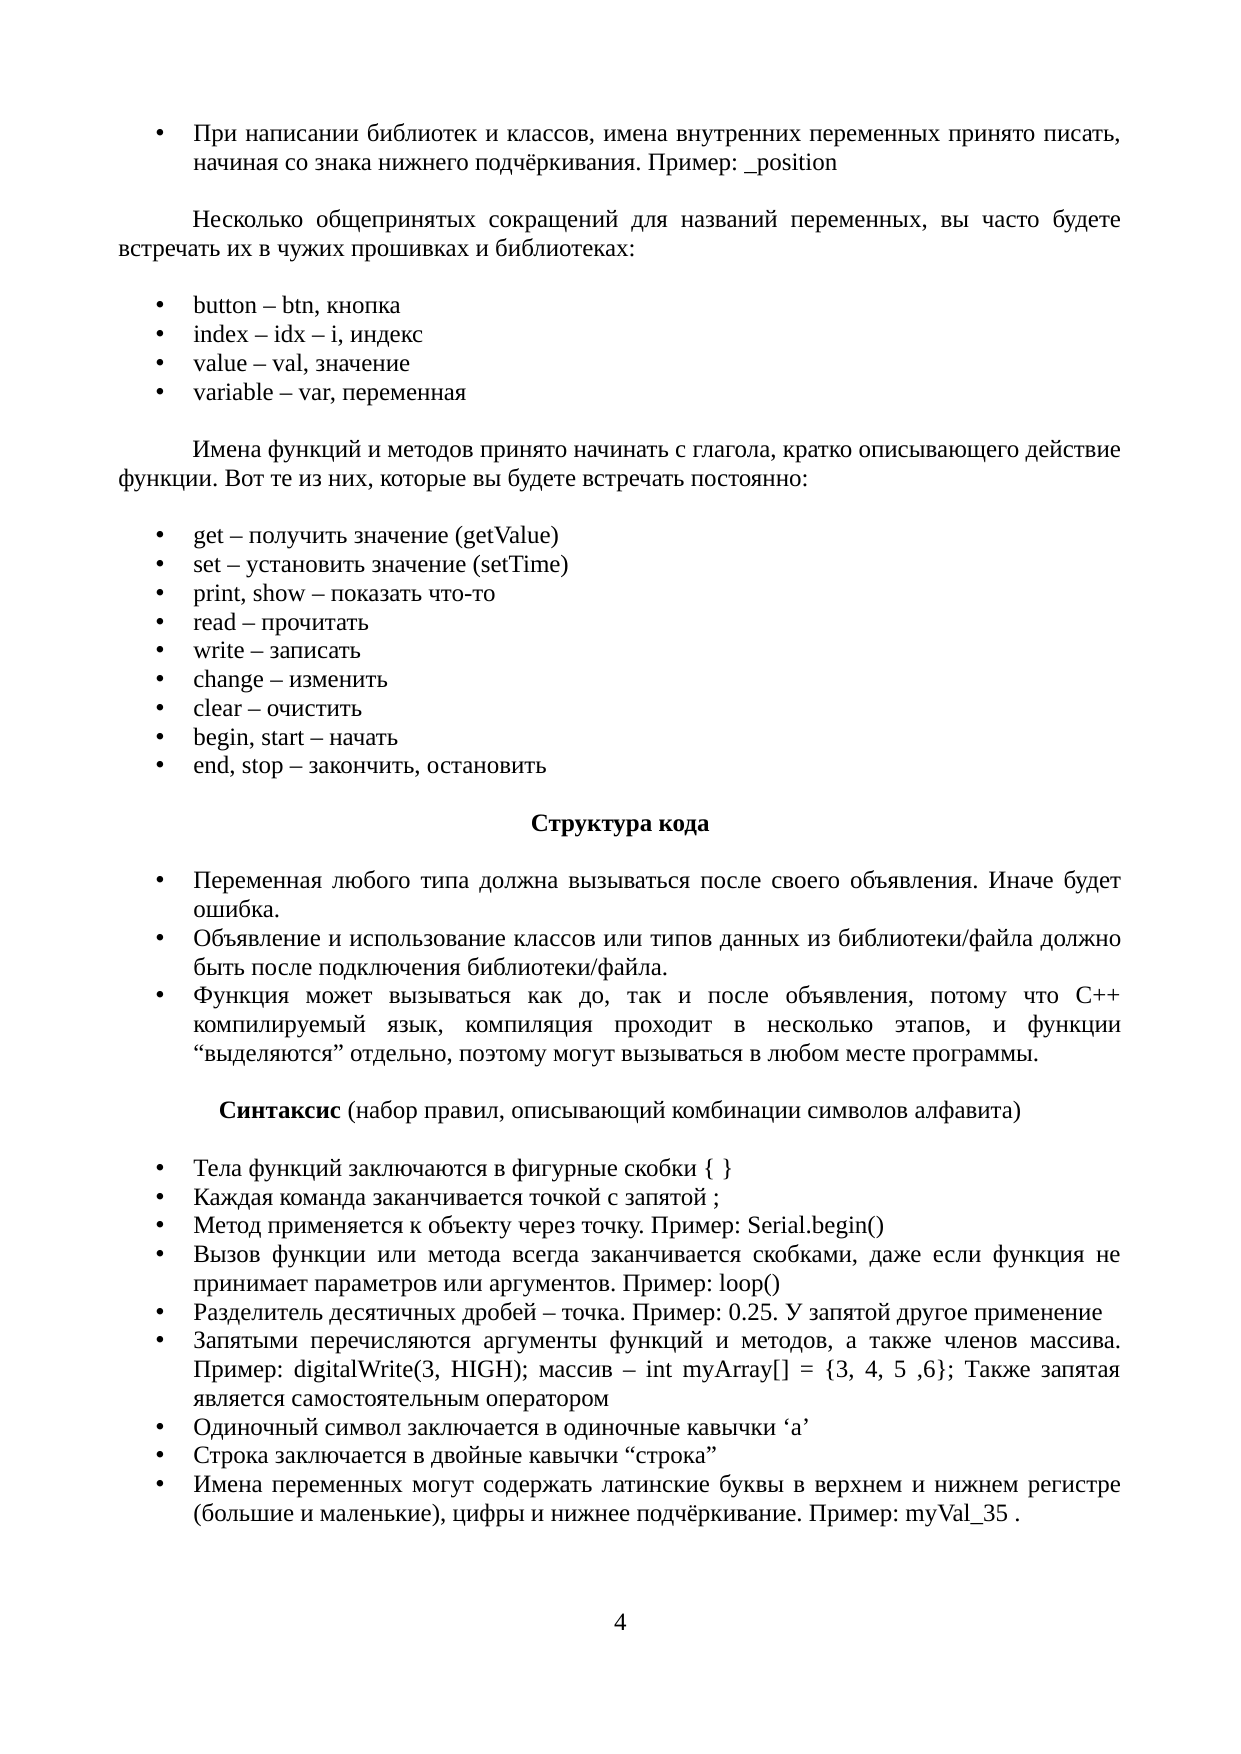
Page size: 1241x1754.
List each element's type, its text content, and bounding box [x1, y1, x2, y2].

list read – прочитать [156, 607, 1122, 636]
list Имена переменных могут содержать латинские буквы в верхнем и нижнем регистре (большие и маленькие), цифры и нижнее подчёркивание. Пример: myVal_35 . [156, 1469, 1122, 1527]
list index – idx – i, индекс [156, 319, 1122, 348]
list Объявление и использование классов или типов данных из библиотеки/файла должно быть после подключения библиотеки/файла. [156, 923, 1122, 981]
text Синтаксис (набор правил, описывающий комбинации символов алфавита) [118, 1096, 1122, 1124]
list Функция может вызываться как до, так и после объявления, потому что C++ компилируемый язык, компиляция проходит в несколько этапов, и функции “выделяются” отдельно, поэтому могут вызываться в любом месте программы. [156, 981, 1122, 1067]
list Одиночный символ заключается в одиночные кавычки ‘а’ [156, 1412, 1122, 1441]
list print, show – показать что-то [156, 578, 1122, 607]
list change – изменить [156, 664, 1122, 693]
text Несколько общепринятых сокращений для названий переменных, вы часто будете встречать их в чужих прошивках и библиотеках: [118, 204, 1122, 262]
list Тела функций заключаются в фигурные скобки { } [156, 1153, 1122, 1182]
list value – val, значение [156, 348, 1122, 377]
list begin, start – начать [156, 722, 1122, 751]
text Структура кода [118, 808, 1122, 837]
list Каждая команда заканчивается точкой с запятой ; [156, 1182, 1122, 1211]
list set – установить значение (setTime) [156, 549, 1122, 578]
text Имена функций и методов принято начинать с глагола, кратко описывающего действие функции. Вот те из них, которые вы будете встречать постоянно: [118, 434, 1122, 492]
list write – записать [156, 636, 1122, 664]
list Запятыми перечисляются аргументы функций и методов, а также членов массива. Пример: digitalWrite(3, HIGH); массив – int myArray[] = {3, 4, 5 ,6}; Также запятая является самостоятельным оператором [156, 1326, 1122, 1412]
list Строка заключается в двойные кавычки “строка” [156, 1441, 1122, 1469]
list get – получить значение (getValue) [156, 521, 1122, 549]
list variable – var, переменная [156, 377, 1122, 406]
list Разделитель десятичных дробей – точка. Пример: 0.25. У запятой другое применение [156, 1297, 1122, 1326]
list button – btn, кнопка [156, 291, 1122, 319]
list end, stop – закончить, остановить [156, 751, 1122, 779]
list Метод применяется к объекту через точку. Пример: Serial.begin() [156, 1211, 1122, 1239]
list Переменная любого типа должна вызываться после своего объявления. Иначе будет ошибка. [156, 866, 1122, 923]
list При написании библиотек и классов, имена внутренних переменных принято писать, начиная со знака нижнего подчёркивания. Пример: _position [156, 118, 1122, 176]
list Вызов функции или метода всегда заканчивается скобками, даже если функция не принимает параметров или аргументов. Пример: loop() [156, 1239, 1122, 1297]
list clear – очистить [156, 693, 1122, 722]
